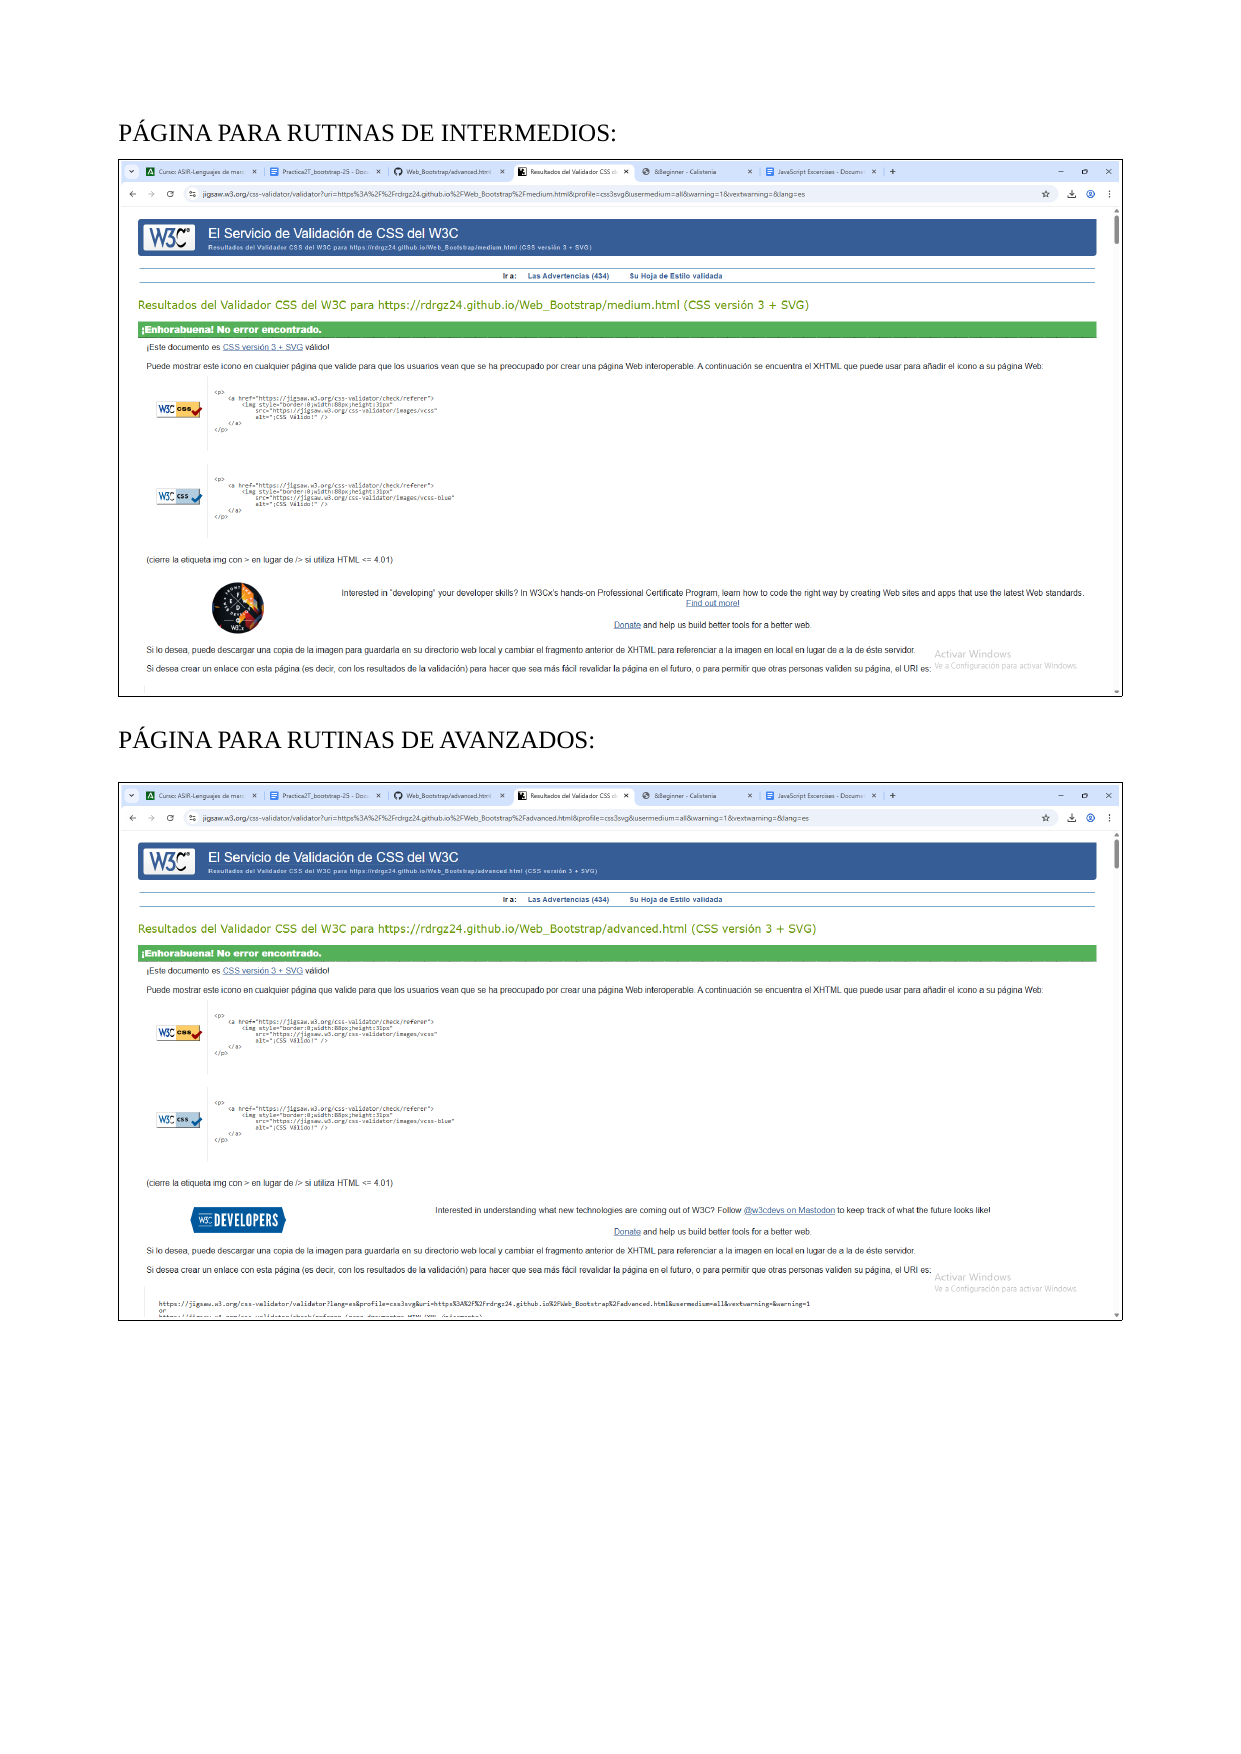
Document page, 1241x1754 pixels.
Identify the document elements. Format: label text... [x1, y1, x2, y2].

picture [121, 161, 1119, 693]
text PÁGINA PARA RUTINAS DE AVANZADOS: [118, 725, 1122, 753]
picture [121, 785, 1119, 1317]
text PÁGINA PARA RUTINAS DE INTERMEDIOS: [118, 118, 1122, 147]
